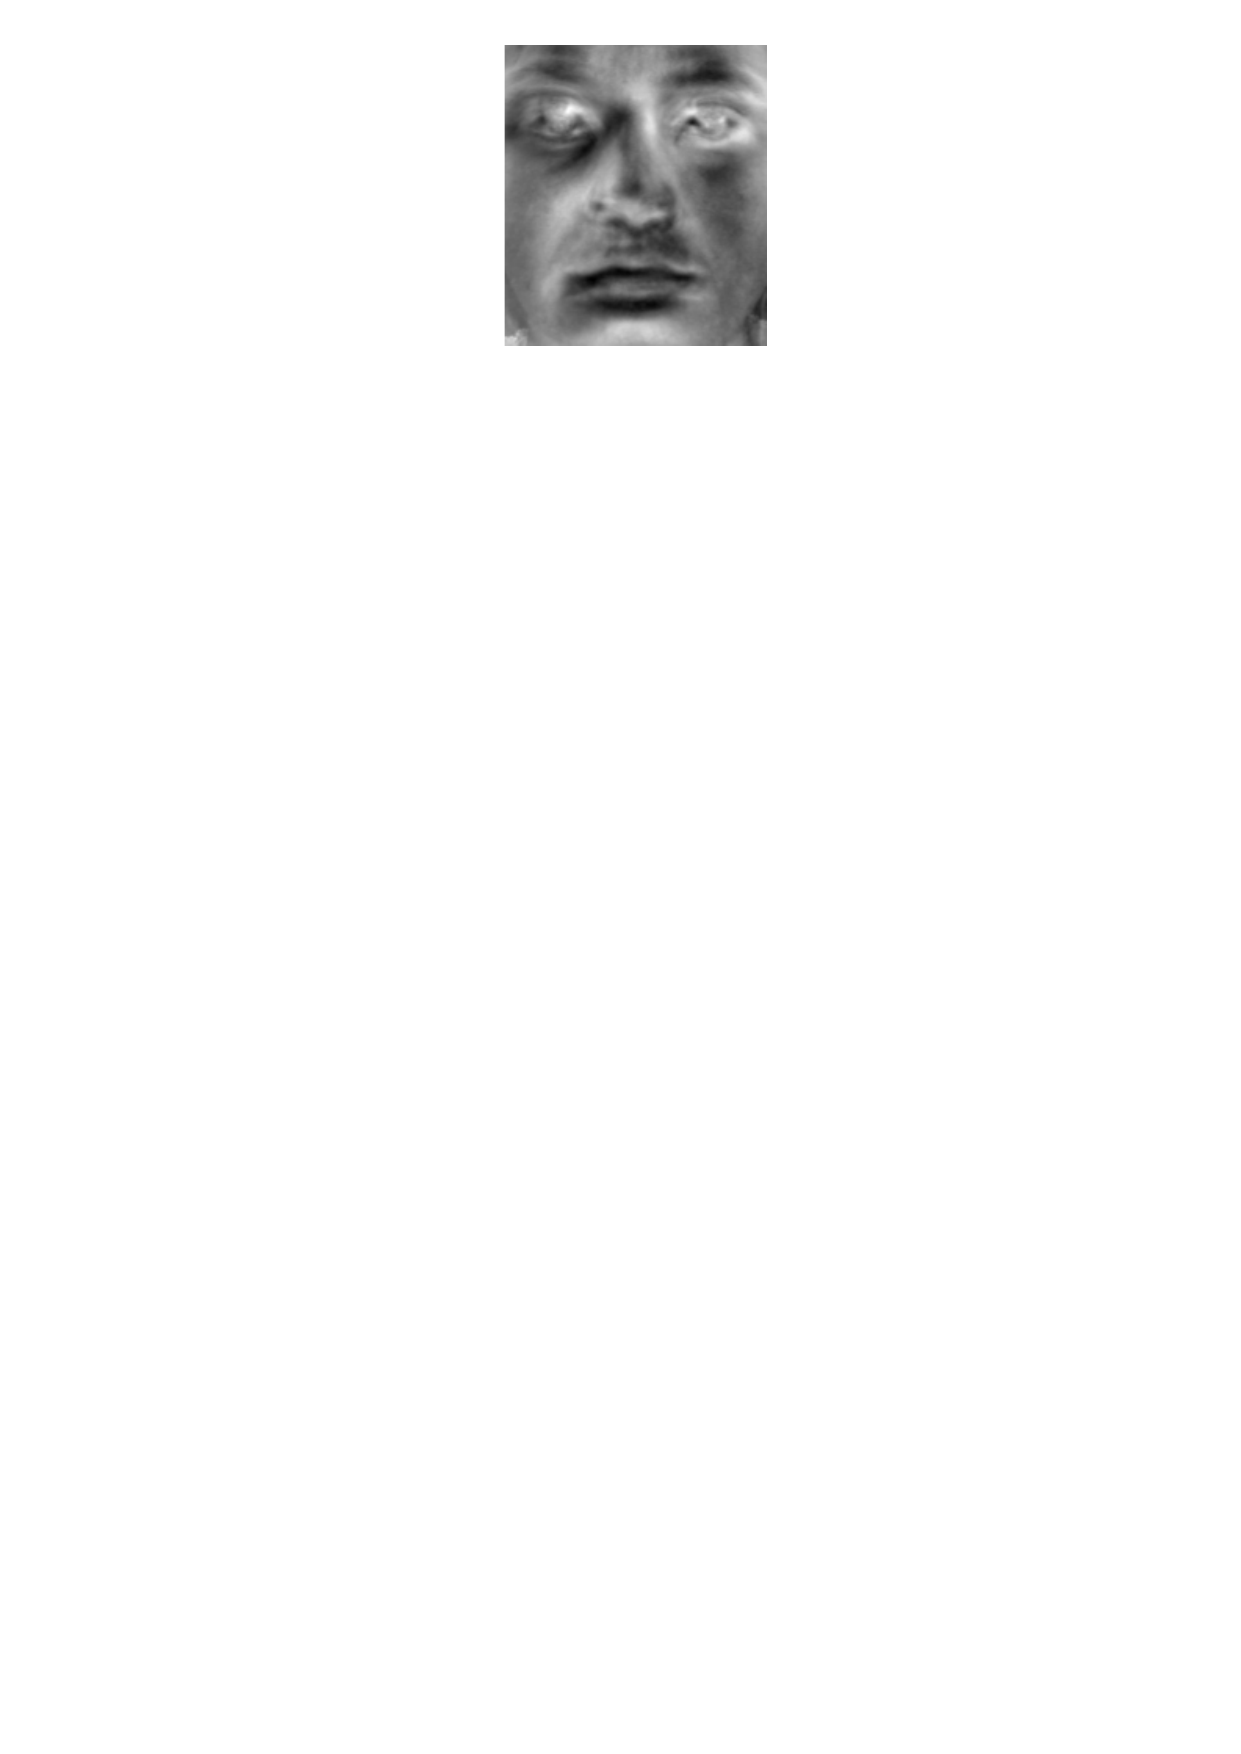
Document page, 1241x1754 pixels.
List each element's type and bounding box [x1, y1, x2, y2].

picture [504, 45, 767, 346]
